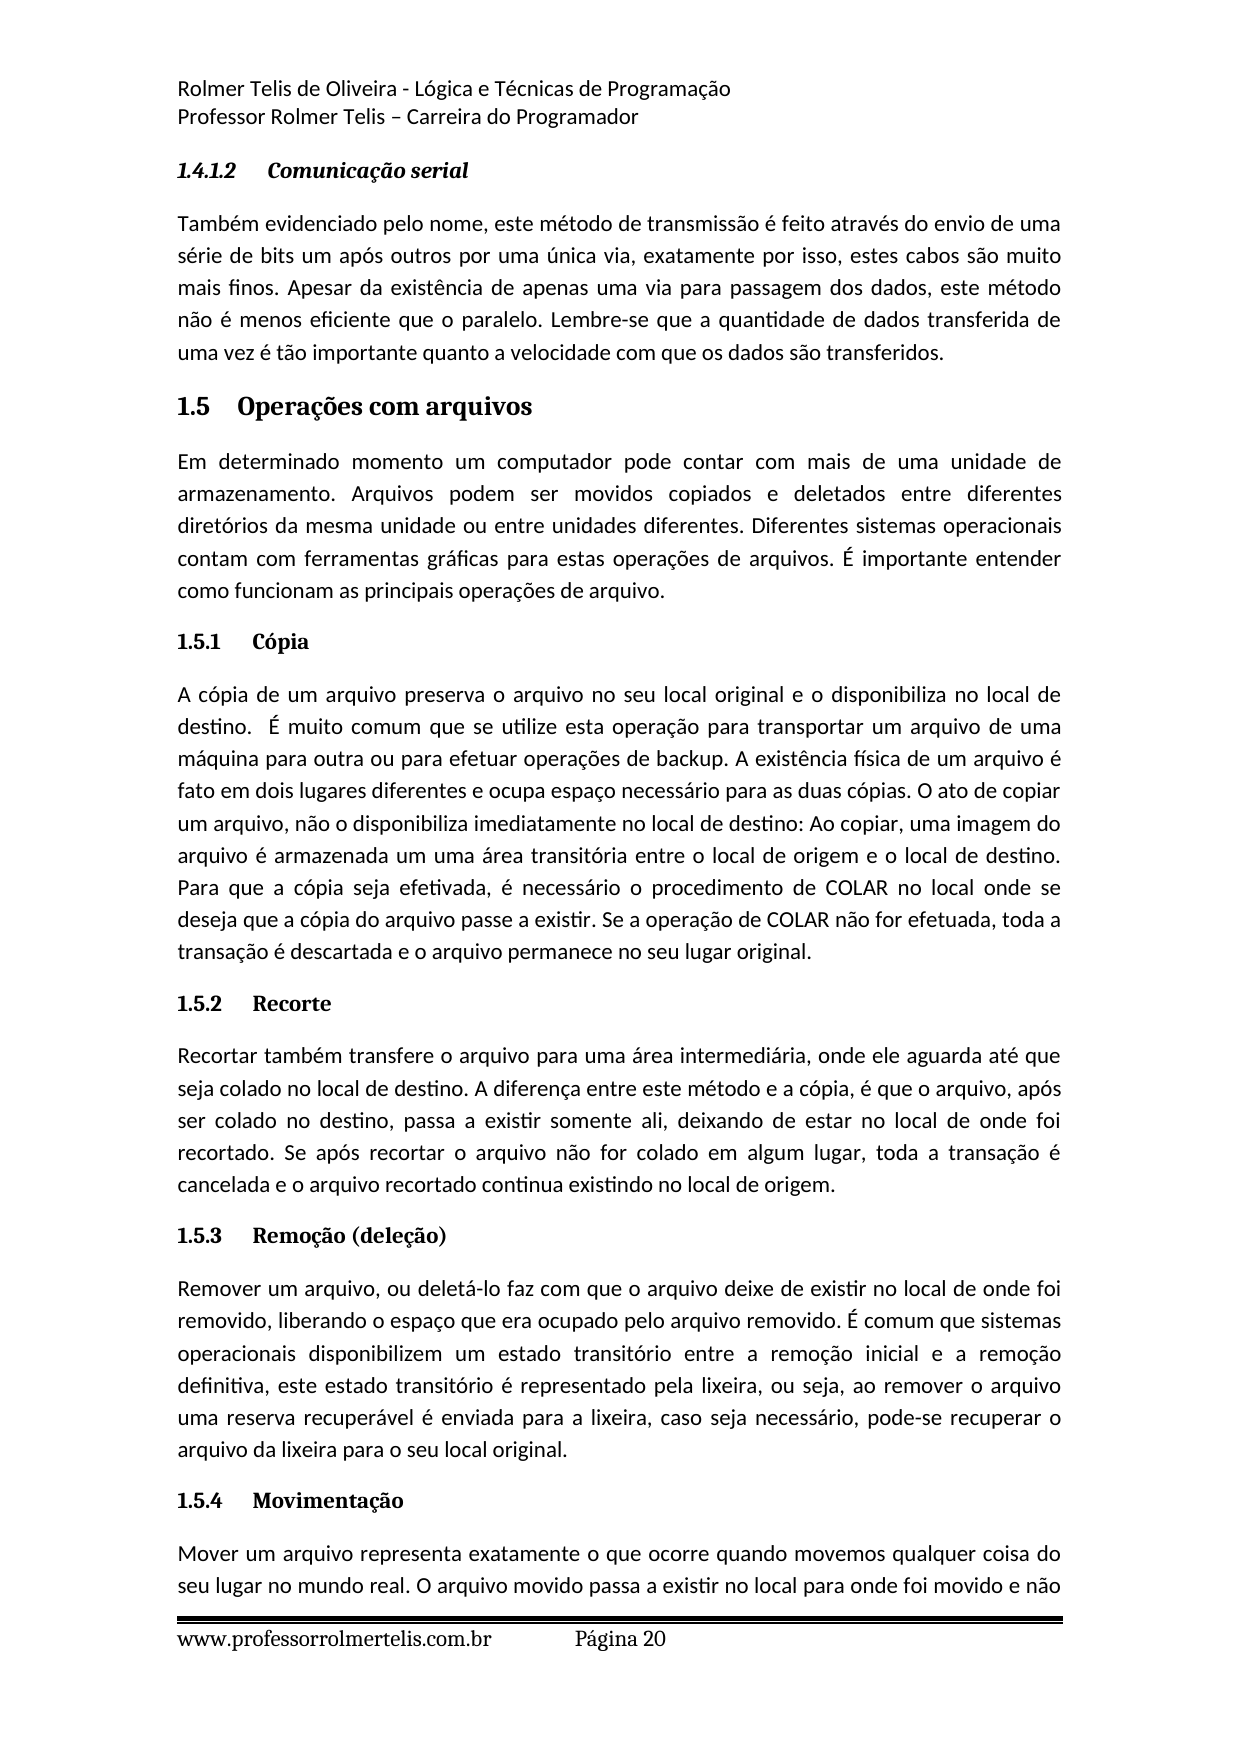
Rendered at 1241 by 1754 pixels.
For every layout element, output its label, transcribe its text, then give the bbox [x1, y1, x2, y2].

subtitle Comunicação serial [177, 158, 1063, 184]
text Também evidenciado pelo nome, este método de transmissão é feito através do envio de uma série de bits um após outros por uma única via, exatamente por isso, estes cabos são muito mais finos. Apesar da existência de apenas uma via para passagem dos dados, este método não é menos eficiente que o paralelo. Lembre-se que a quantidade de dados transferida de uma vez é tão importante quanto a velocidade com que os dados são transferidos. [177, 209, 1063, 366]
subtitle Recorte [177, 991, 1063, 1017]
subtitle Operações com arquivos [177, 391, 1063, 422]
subtitle Remoção (deleção) [177, 1223, 1063, 1250]
text A cópia de um arquivo preserva o arquivo no seu local original e o disponibiliza no local de destino. É muito comum que se utilize esta operação para transportar um arquivo de uma máquina para outra ou para efetuar operações de backup. A existência física de um arquivo é fato em dois lugares diferentes e ocupa espaço necessário para as duas cópias. O ato de copiar um arquivo, não o disponibiliza imediatamente no local de destino: Ao copiar, uma imagem do arquivo é armazenada um uma área transitória entre o local de origem e o local de destino. Para que a cópia seja efetivada, é necessário o procedimento de COLAR no local onde se deseja que a cópia do arquivo passe a existir. Se a operação de COLAR não for efetuada, toda a transação é descartada e o arquivo permanece no seu lugar original. [177, 680, 1063, 966]
text Remover um arquivo, ou deletá-lo faz com que o arquivo deixe de existir no local de onde foi removido, liberando o espaço que era ocupado pelo arquivo removido. É comum que sistemas operacionais disponibilizem um estado transitório entre a remoção inicial e a remoção definitiva, este estado transitório é representado pela lixeira, ou seja, ao remover o arquivo uma reserva recuperável é enviada para a lixeira, caso seja necessário, pode-se recuperar o arquivo da lixeira para o seu local original. [177, 1274, 1063, 1463]
subtitle Cópia [177, 629, 1063, 655]
text Mover um arquivo representa exatamente o que ocorre quando movemos qualquer coisa do seu lugar no mundo real. O arquivo movido passa a existir no local para onde foi movido e não [177, 1539, 1063, 1599]
text Recortar também transfere o arquivo para uma área intermediária, onde ele aguarda até que seja colado no local de destino. A diferença entre este método e a cópia, é que o arquivo, após ser colado no destino, passa a existir somente ali, deixando de estar no local de onde foi recortado. Se após recortar o arquivo não for colado em algum lugar, toda a transação é cancelada e o arquivo recortado continua existindo no local de origem. [177, 1042, 1063, 1198]
text Em determinado momento um computador pode contar com mais de uma unidade de armazenamento. Arquivos podem ser movidos copiados e deletados entre diferentes diretórios da mesma unidade ou entre unidades diferentes. Diferentes sistemas operacionais contam com ferramentas gráficas para estas operações de arquivos. É importante entender como funcionam as principais operações de arquivo. [177, 447, 1063, 604]
subtitle Movimentação [177, 1488, 1063, 1515]
